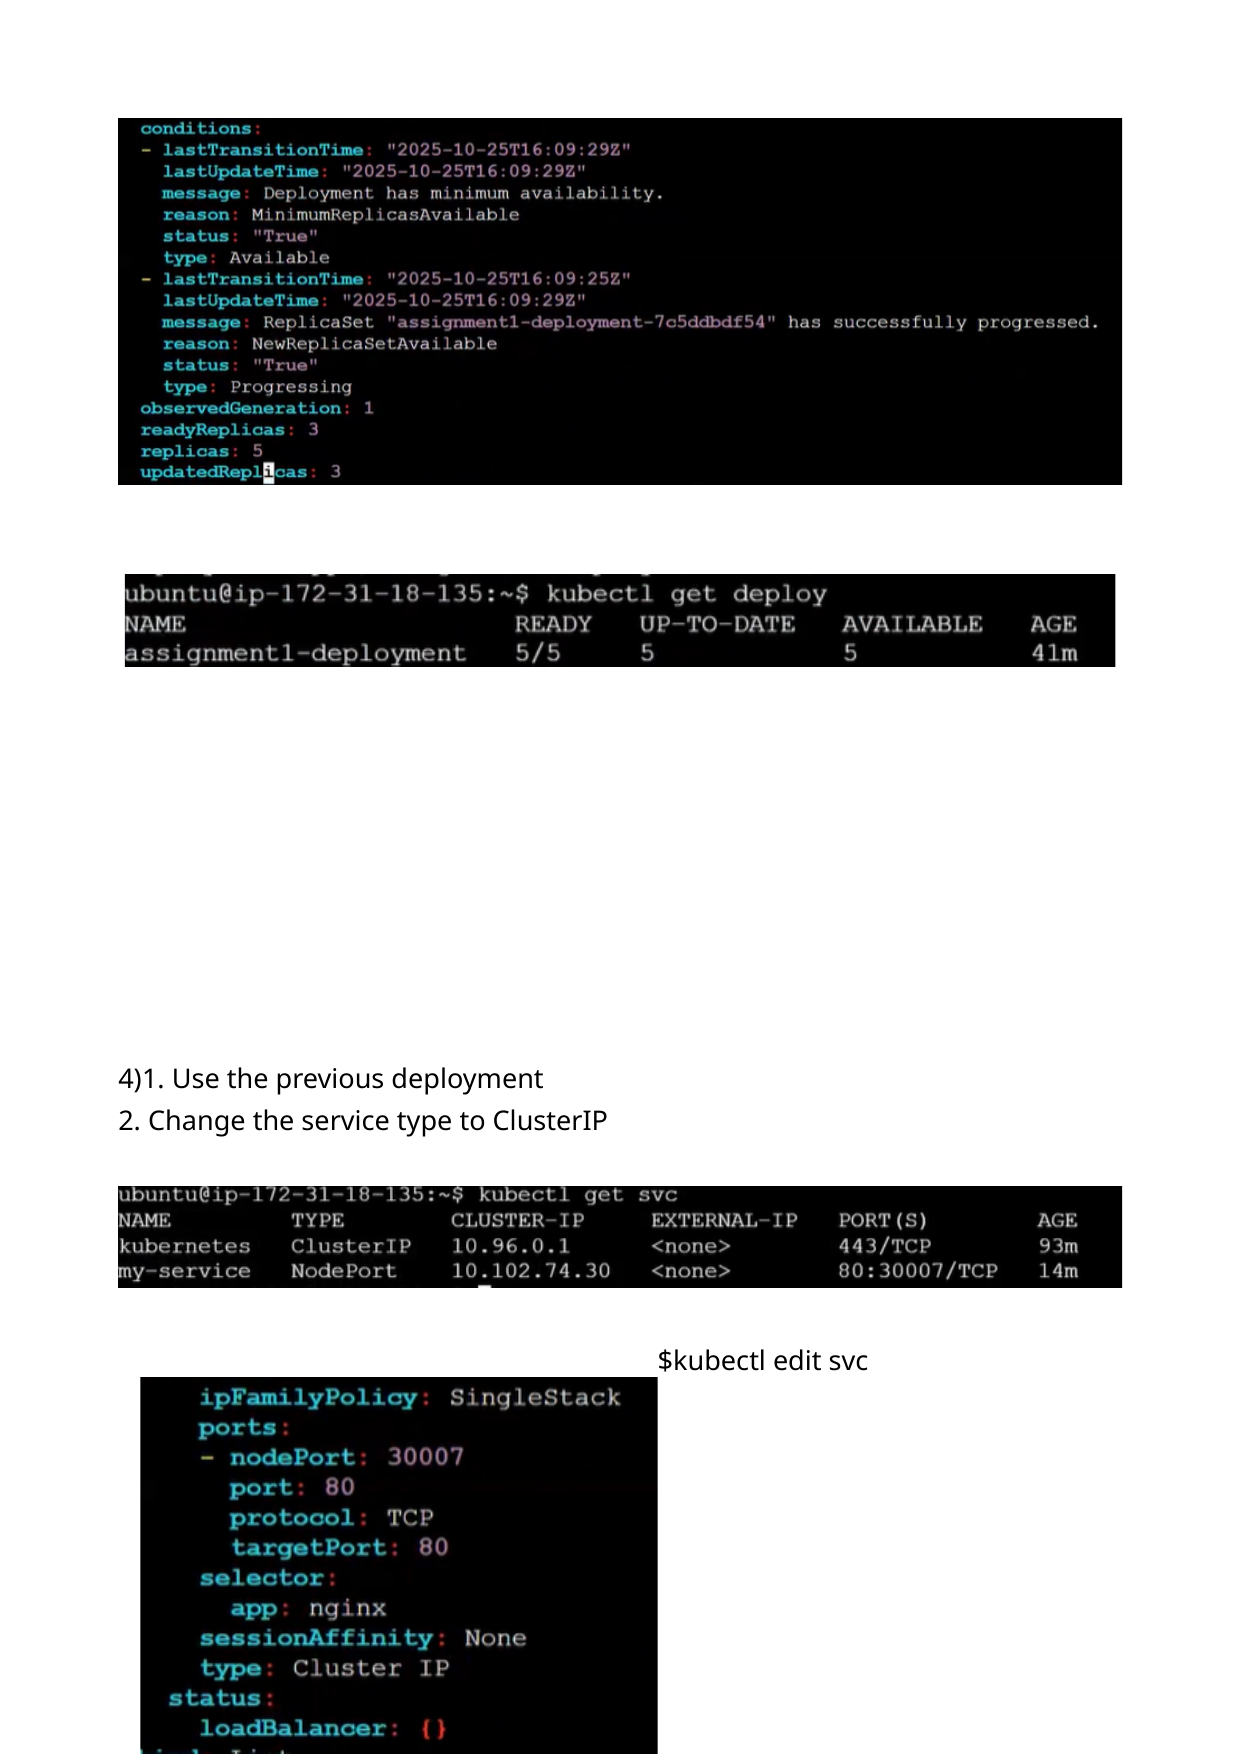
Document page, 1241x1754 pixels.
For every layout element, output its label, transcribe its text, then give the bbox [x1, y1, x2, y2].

picture [118, 118, 1123, 485]
text $kubectl edit svc [118, 1341, 1122, 1378]
picture [124, 574, 1116, 667]
text 4)1. Use the previous deployment [118, 1059, 1122, 1096]
text 2. Change the service type to ClusterIP [118, 1102, 1122, 1139]
picture [140, 1377, 658, 1754]
picture [118, 1186, 1123, 1288]
